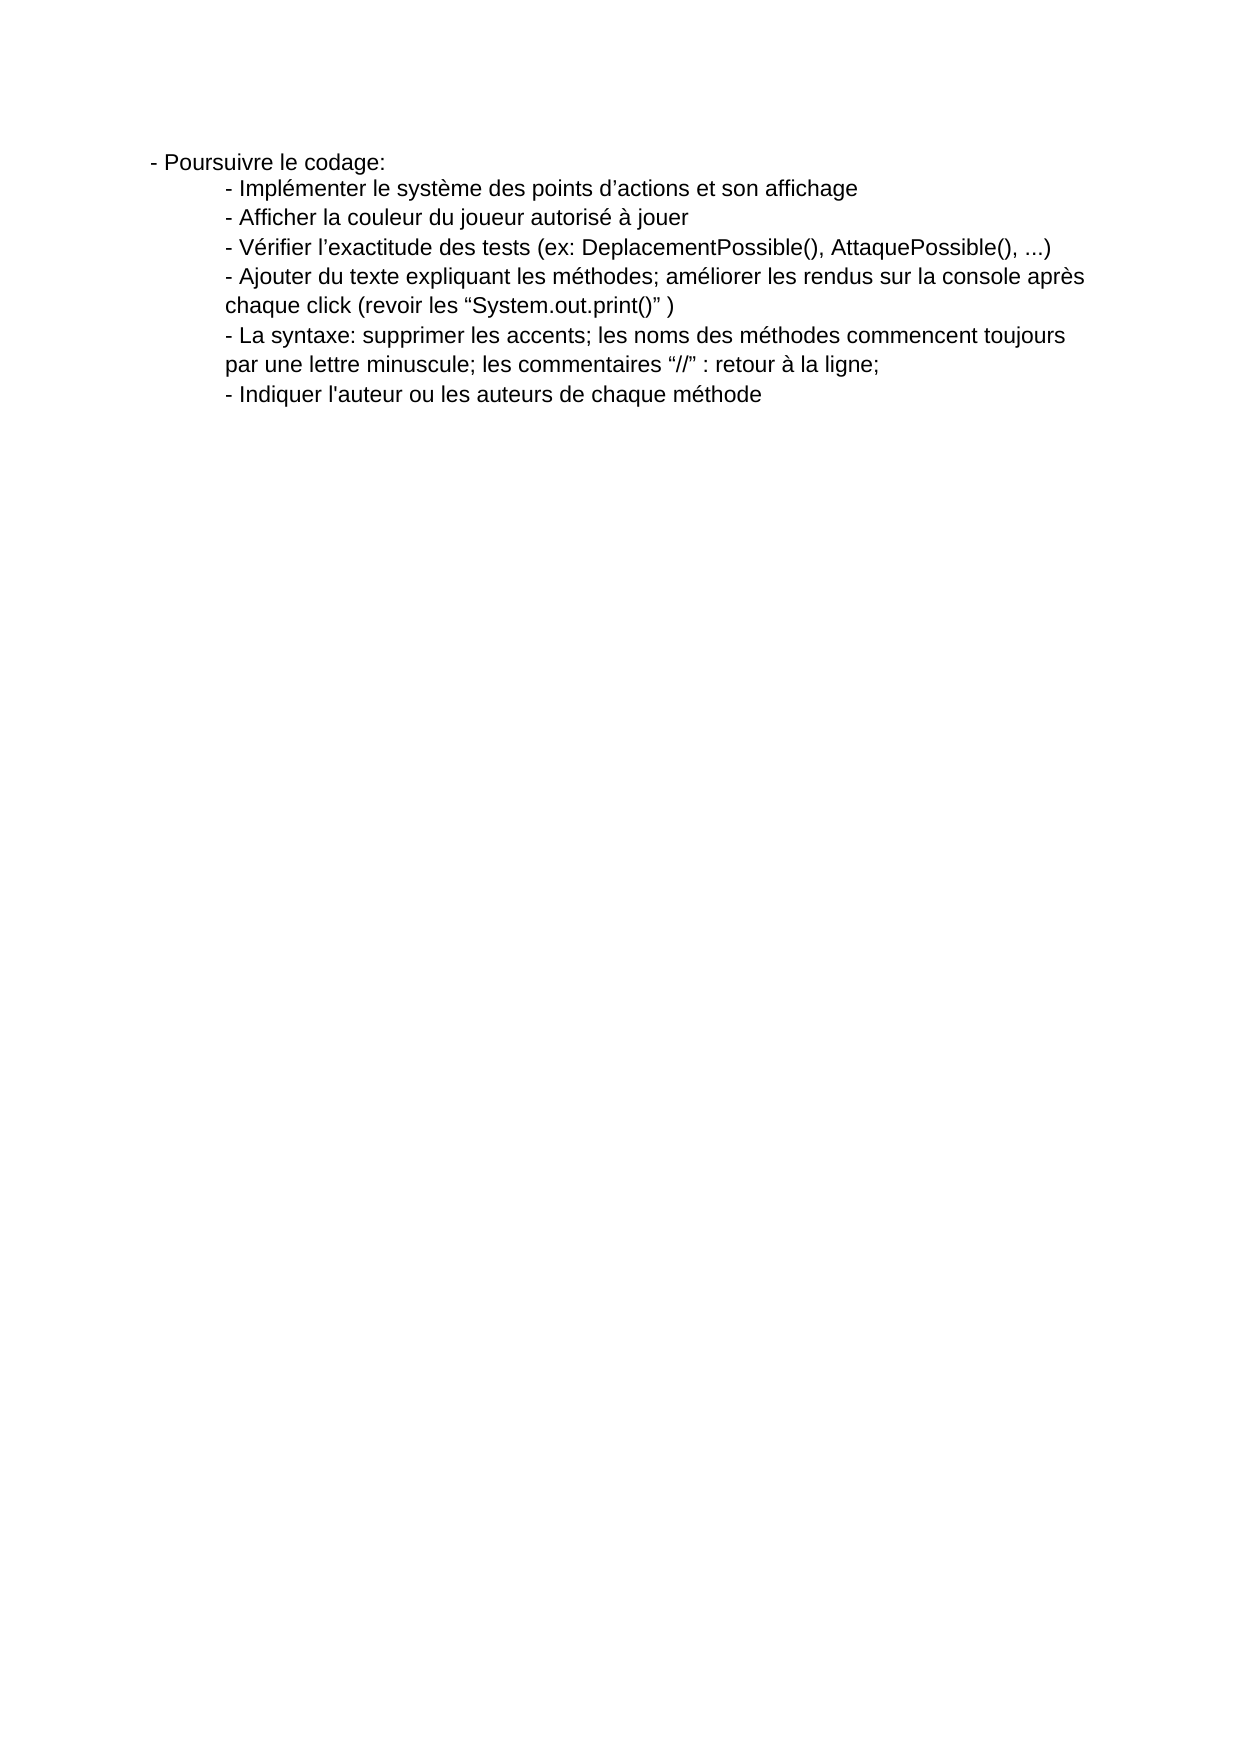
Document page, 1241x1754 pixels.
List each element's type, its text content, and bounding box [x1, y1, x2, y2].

text - Afficher la couleur du joueur autorisé à jouer [150, 205, 1091, 231]
text - Poursuivre le codage: [150, 150, 1091, 176]
text - Indiquer l'auteur ou les auteurs de chaque méthode [150, 381, 1091, 407]
text - Vérifier l’exactitude des tests (ex: DeplacementPossible(), AttaquePossible(), ...) [150, 234, 1091, 260]
text - La syntaxe: supprimer les accents; les noms des méthodes commencent toujours par une lettre minuscule; les commentaires “//” : retour à la ligne; [225, 322, 1091, 377]
text - Implémenter le système des points d’actions et son affichage [150, 176, 1091, 201]
text - Ajouter du texte expliquant les méthodes; améliorer les rendus sur la console après chaque click (revoir les “System.out.print()” ) [225, 264, 1091, 319]
